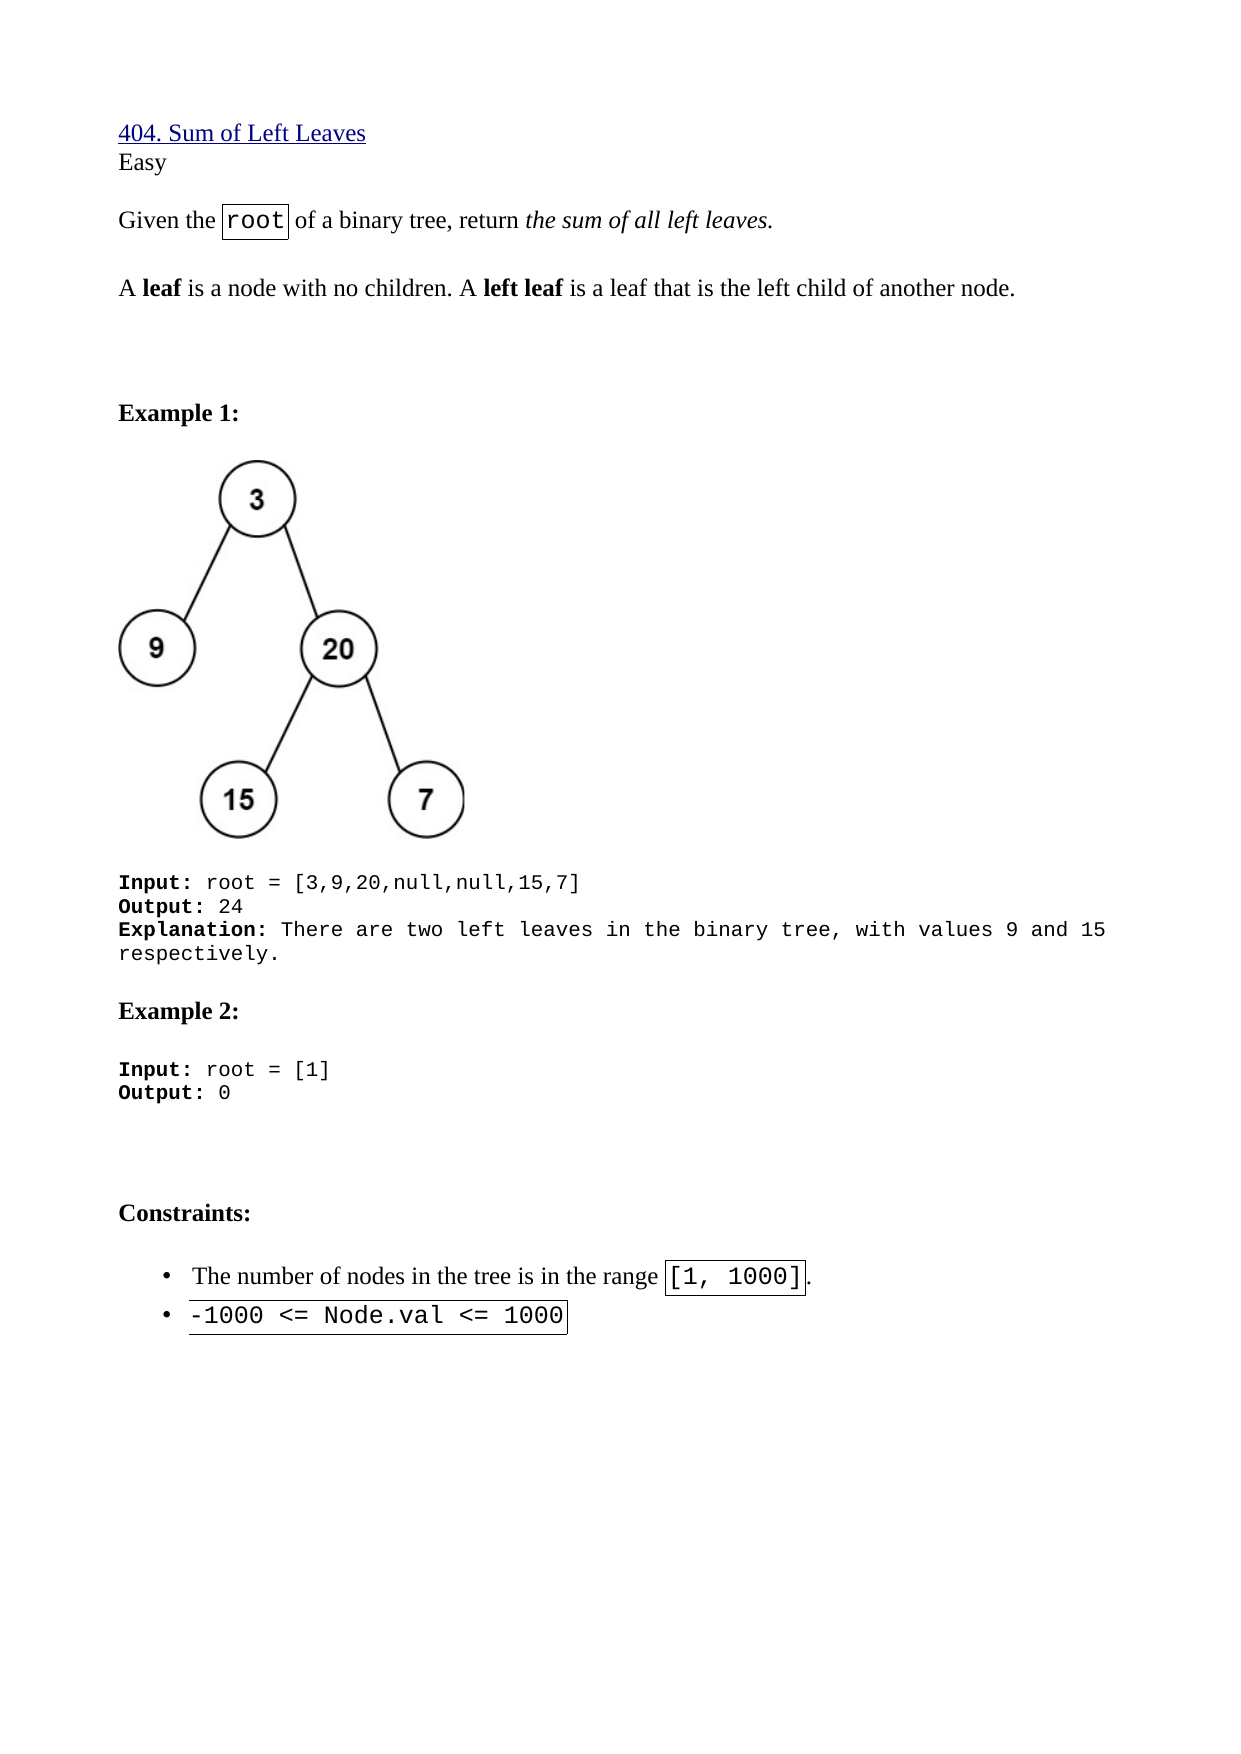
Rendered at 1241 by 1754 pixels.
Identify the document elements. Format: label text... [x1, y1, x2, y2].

list The number of nodes in the tree is in the range [1, 1000]. [806, 1260, 1122, 1295]
text 404. Sum of Left Leaves [118, 118, 1122, 147]
text Example 2: [118, 996, 1122, 1025]
text Output: 24 [118, 896, 1122, 919]
picture [118, 460, 465, 839]
text root [223, 205, 288, 239]
list -1000 <= Node.val <= 1000 [162, 1300, 567, 1334]
list The number of nodes in the tree is in the range [1, 1000]. [162, 1260, 665, 1295]
text Explanation: There are two left leaves in the binary tree, with values 9 and 15 respectively. [118, 919, 1122, 967]
text Constraints: [118, 1198, 1122, 1227]
text Input: root = [1] [118, 1059, 1122, 1082]
text A leaf is a node with no children. A left leaf is a leaf that is the left child of another node. [118, 273, 1122, 302]
list [568, 1300, 1122, 1334]
text Input: root = [3,9,20,null,null,15,7] [118, 872, 1122, 896]
text Output: 0 [118, 1082, 1122, 1106]
list The number of nodes in the tree is in the range [1, 1000]. [666, 1261, 805, 1295]
text Example 1: [118, 398, 1122, 427]
text Given the [118, 204, 222, 239]
text of a binary tree, return the sum of all left leaves. [289, 204, 1122, 239]
text Easy [118, 147, 1122, 176]
